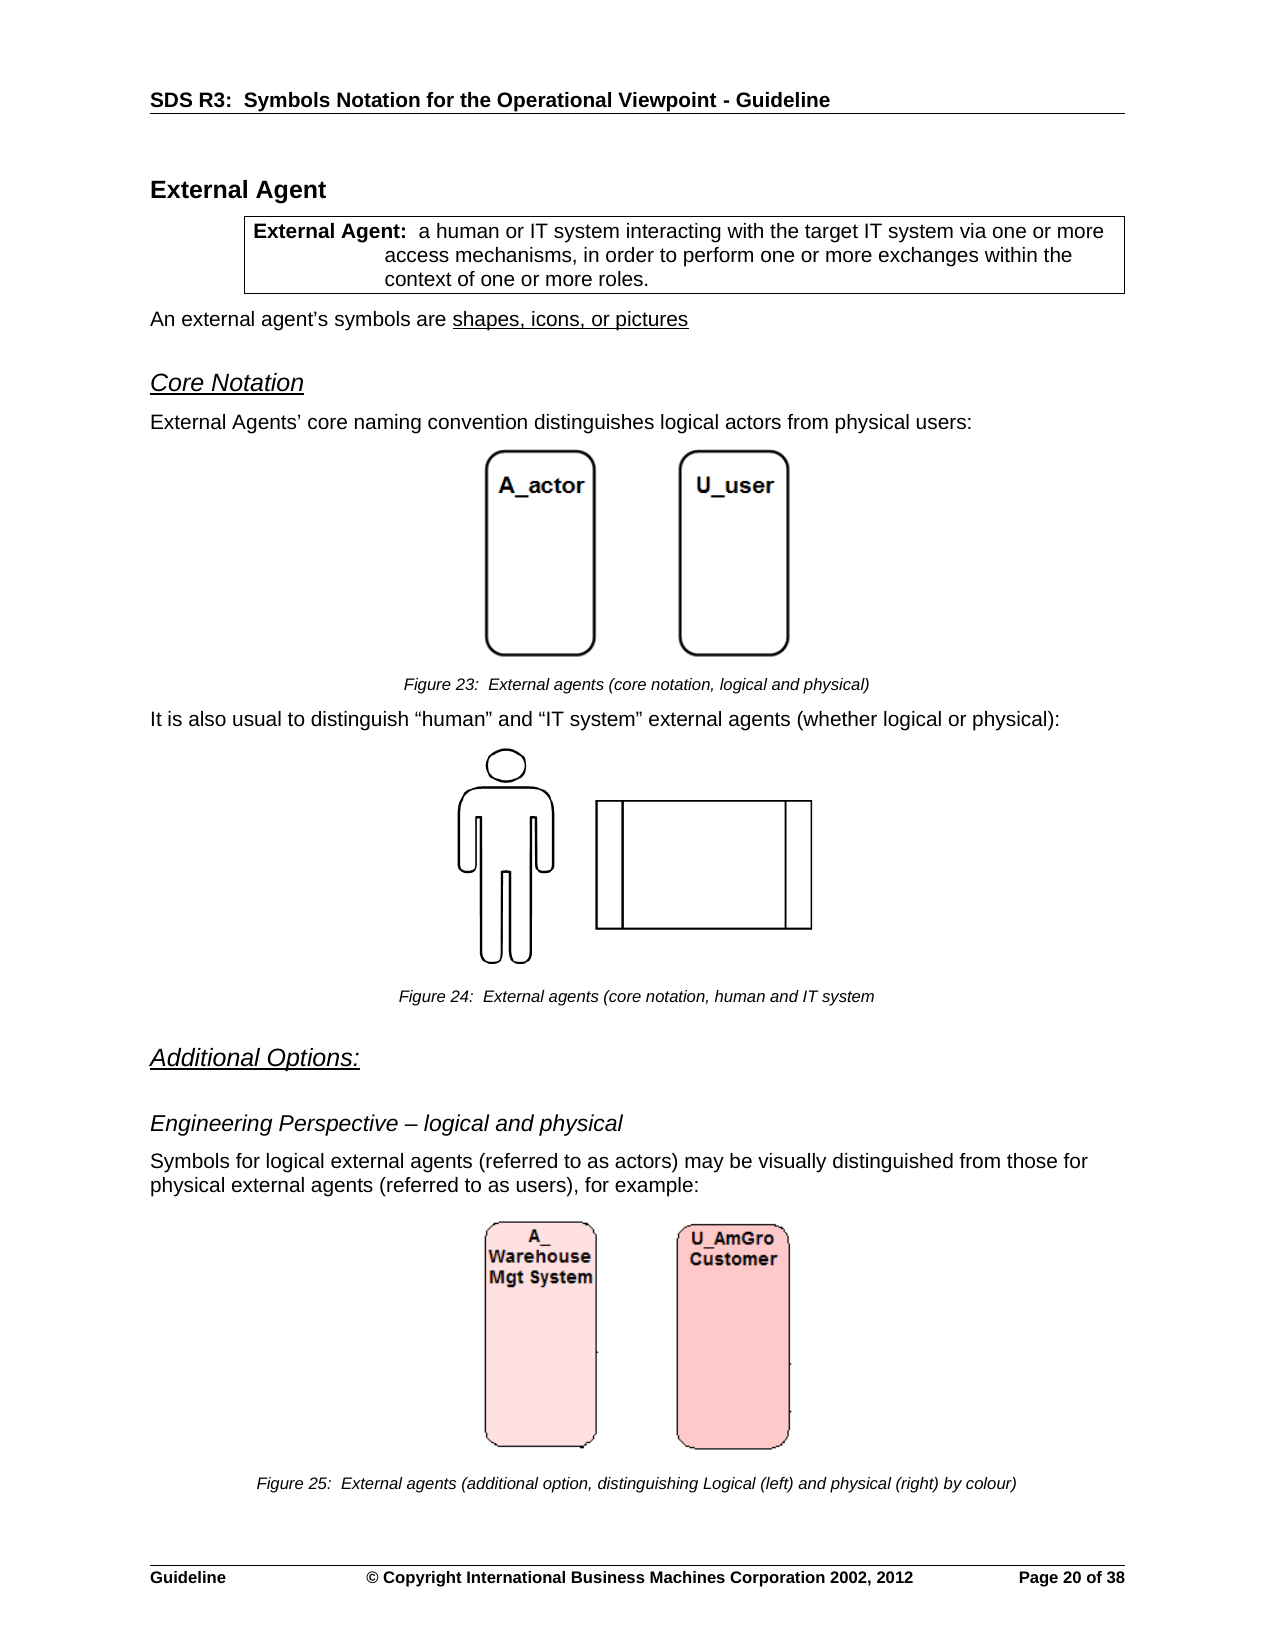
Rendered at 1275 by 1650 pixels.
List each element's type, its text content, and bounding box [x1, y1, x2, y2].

text An external agent’s symbols are shapes, icons, or pictures [150, 307, 1125, 331]
subtitle Additional Options: [150, 1043, 1125, 1072]
picture [451, 744, 824, 973]
subtitle Core Notation [150, 368, 1125, 397]
text Figure 24: External agents (core notation, human and IT system [150, 987, 1125, 1006]
text Symbols for logical external agents (referred to as actors) may be visually distinguished from those for physical external agents (referred to as users), for example: [150, 1148, 1125, 1196]
picture [481, 447, 794, 661]
picture [472, 1210, 803, 1460]
subtitle External Agent [150, 175, 1125, 204]
text It is also usual to distinguish “human” and “IT system” external agents (whether logical or physical): [150, 707, 1125, 731]
text External Agent: a human or IT system interacting with the target IT system via one or more access mechanisms, in order to perform one or more exchanges within the context of one or more roles. [245, 217, 1124, 293]
text Figure 25: External agents (additional option, distinguishing Logical (left) and physical (right) by colour) [150, 1474, 1125, 1493]
text Figure 23: External agents (core notation, logical and physical) [150, 675, 1125, 694]
subtitle Engineering Perspective – logical and physical [150, 1110, 1125, 1136]
text External Agents’ core naming convention distinguishes logical actors from physical users: [150, 409, 1125, 433]
